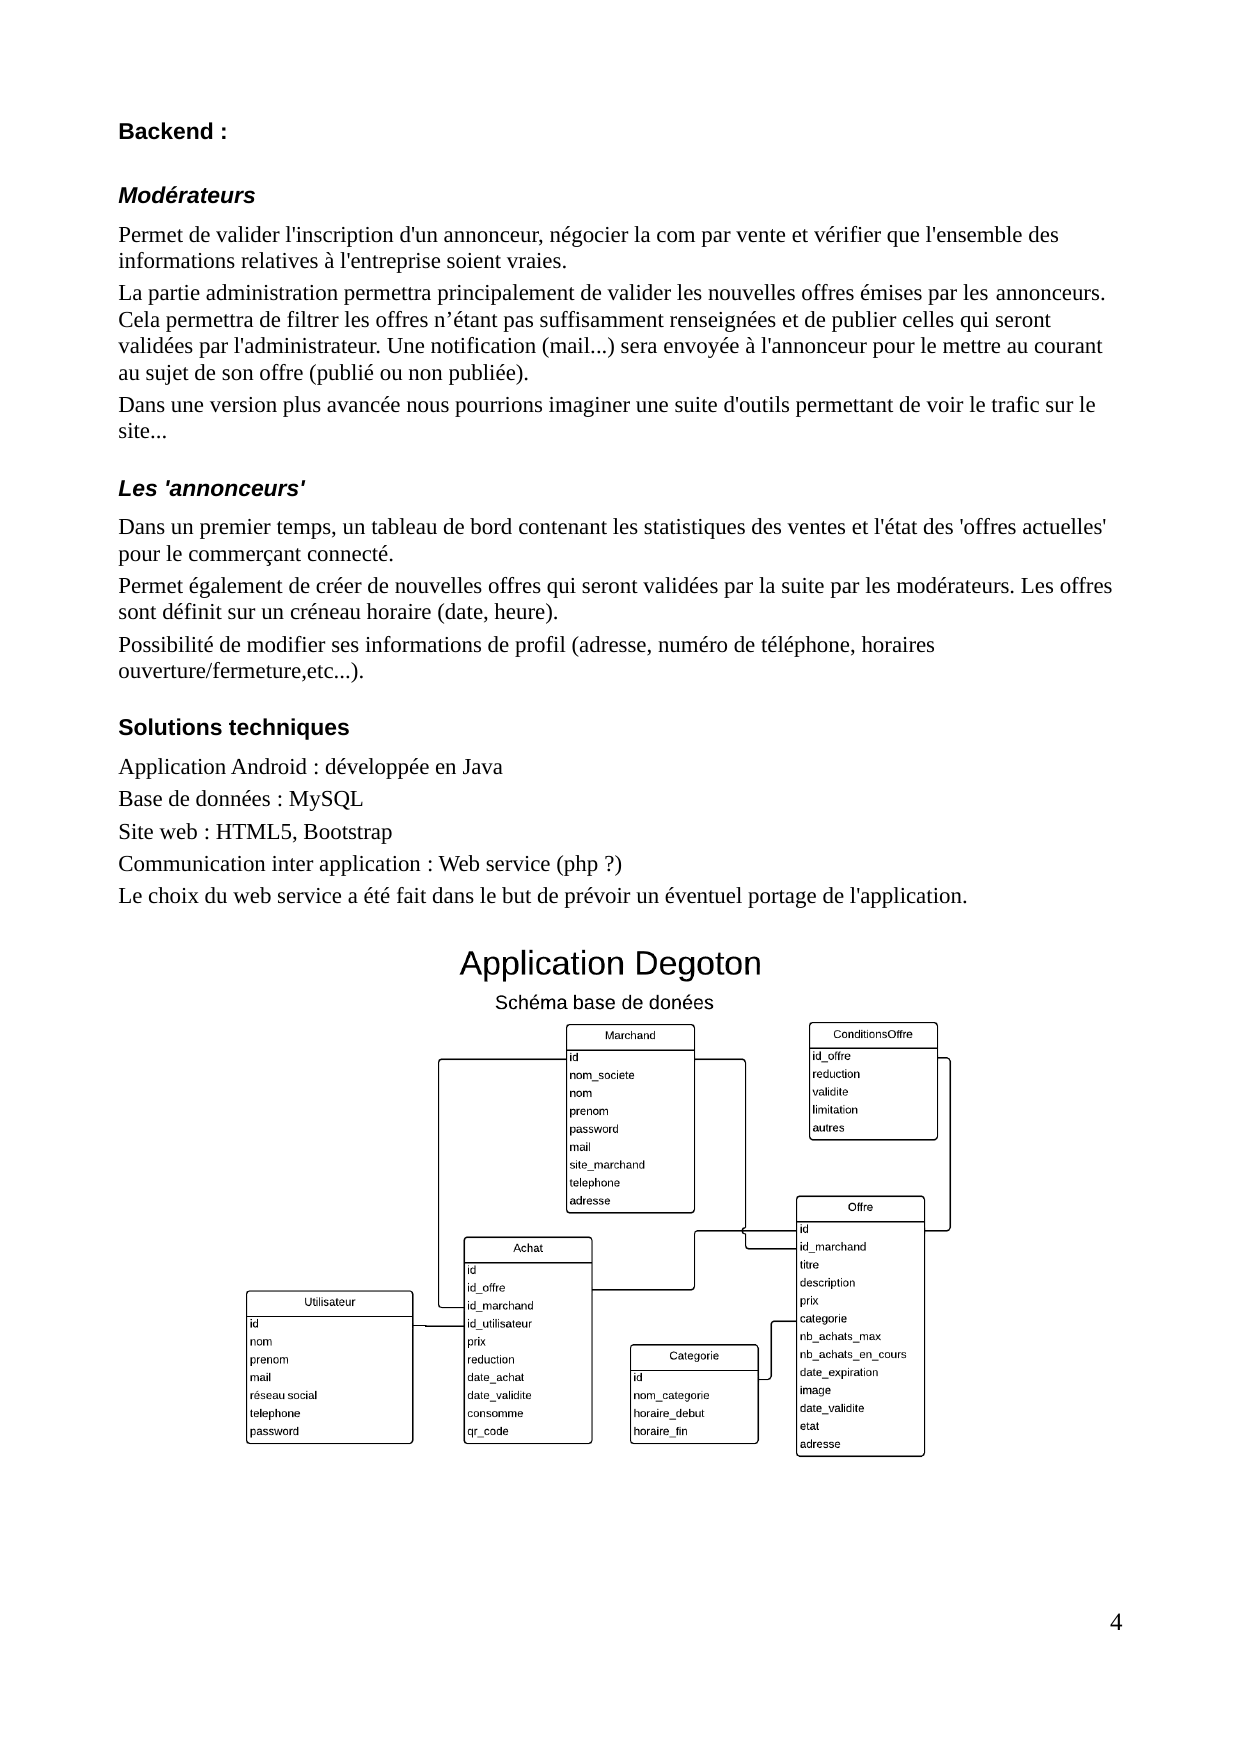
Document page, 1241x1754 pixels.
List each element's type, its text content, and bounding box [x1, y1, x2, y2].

subtitle Modérateurs [118, 182, 1122, 208]
subtitle Les 'annonceurs' [118, 474, 1122, 501]
text Application Android : développée en Java [118, 753, 1122, 779]
text Possibilité de modifier ses informations de profil (adresse, numéro de téléphone, horaires ouverture/fermeture,etc...). [118, 631, 1122, 683]
text Site web : HTML5, Bootstrap [118, 818, 1122, 844]
text Permet de valider l'inscription d'un annonceur, négocier la com par vente et vérifier que l'ensemble des informations relatives à l'entreprise soient vraies. [118, 221, 1122, 273]
text Base de données : MySQL [118, 785, 1122, 812]
subtitle Solutions techniques [118, 714, 1122, 741]
subtitle Backend : [118, 118, 1122, 144]
picture [231, 941, 969, 1461]
text Le choix du web service a été fait dans le but de prévoir un éventuel portage de l'application. [118, 882, 1122, 909]
text Dans un premier temps, un tableau de bord contenant les statistiques des ventes et l'état des 'offres actuelles' pour le commerçant connecté. [118, 513, 1122, 566]
text Dans une version plus avancée nous pourrions imaginer une suite d'outils permettant de voir le trafic sur le site... [118, 391, 1122, 443]
text La partie administration permettra principalement de valider les nouvelles offres émises par les annonceurs. Cela permettra de filtrer les offres n’étant pas suffisamment renseignées et de publier celles qui seront validées par l'administrateur. Une notification (mail...) sera envoyée à l'annonceur pour le mettre au courant au sujet de son offre (publié ou non publiée). [118, 279, 1122, 385]
text Communication inter application : Web service (php ?) [118, 850, 1122, 876]
text Permet également de créer de nouvelles offres qui seront validées par la suite par les modérateurs. Les offres sont définit sur un créneau horaire (date, heure). [118, 572, 1122, 625]
